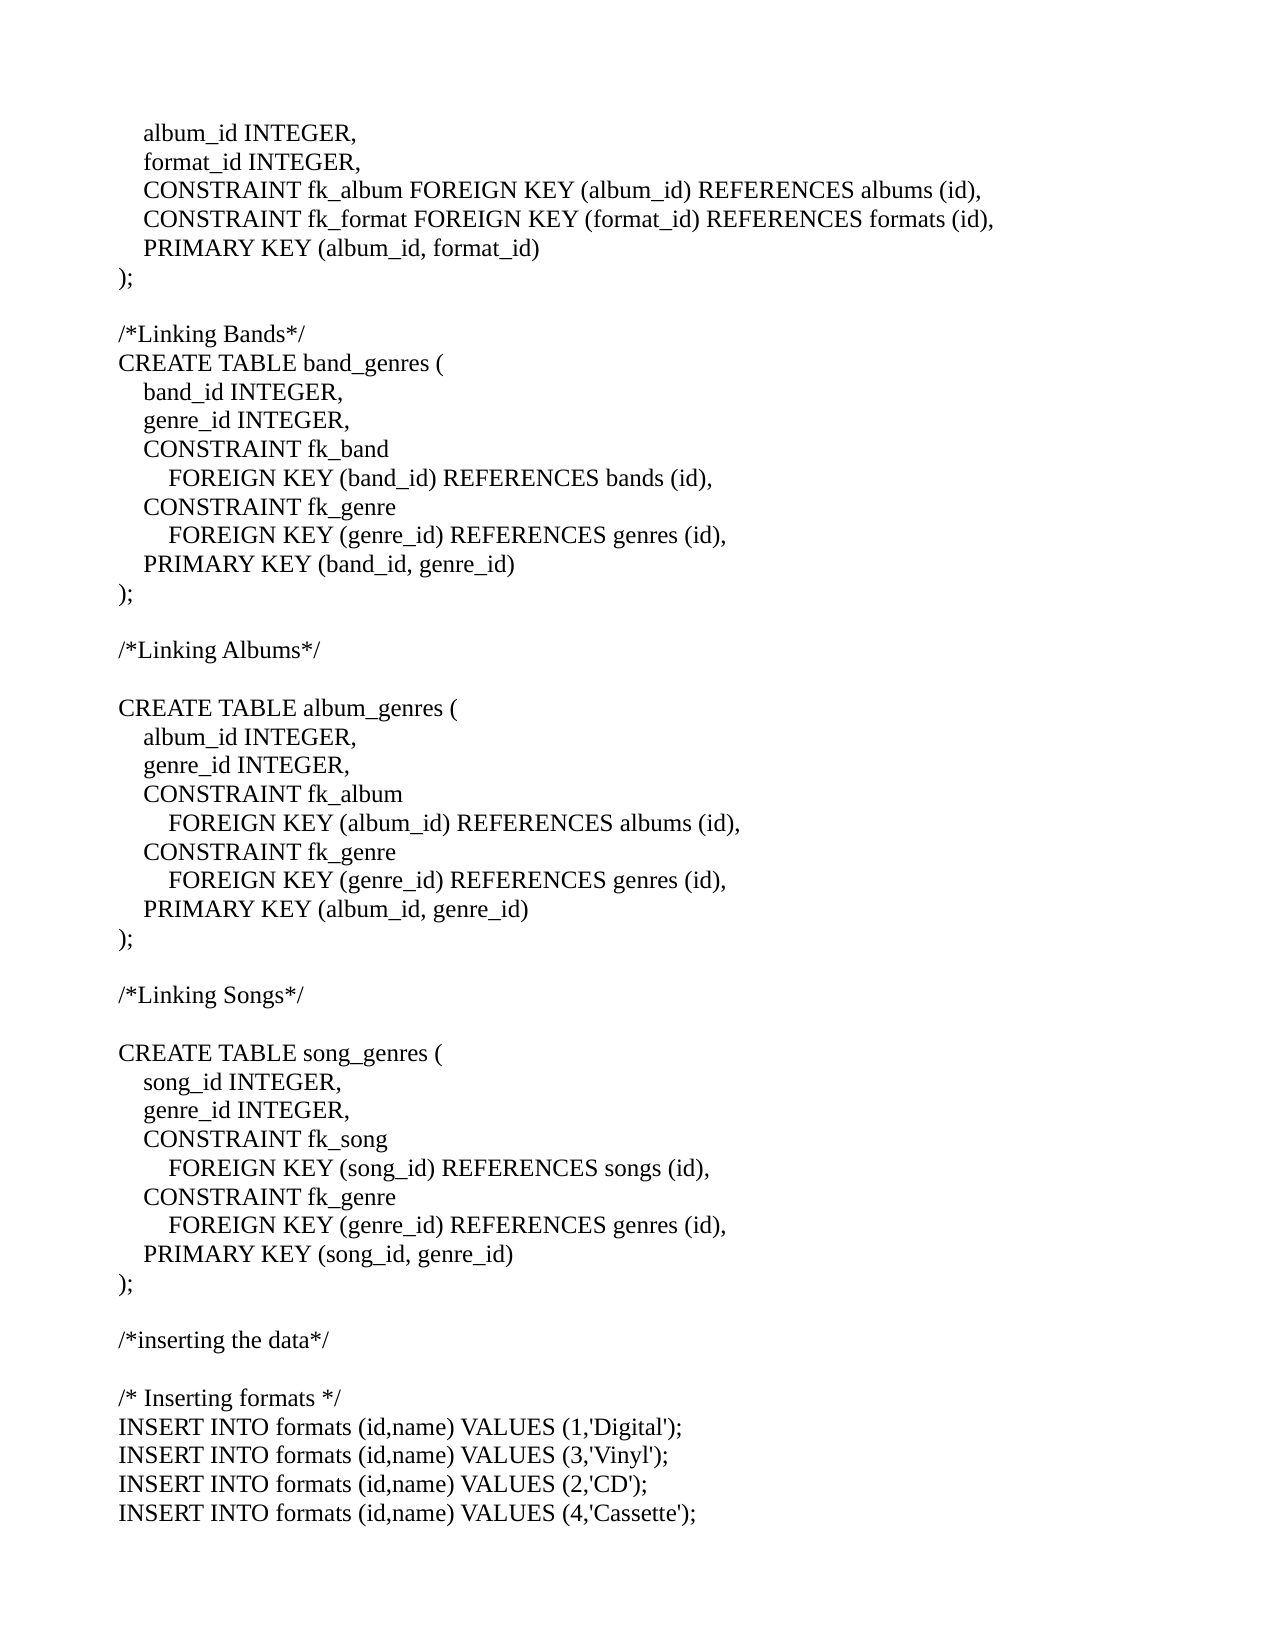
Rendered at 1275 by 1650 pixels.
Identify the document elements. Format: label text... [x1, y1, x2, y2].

text CREATE TABLE song_genres ( [118, 1038, 1157, 1067]
text /*Linking Bands*/ [118, 319, 1157, 348]
text FOREIGN KEY (album_id) REFERENCES albums (id), [118, 808, 1157, 837]
text ); [118, 923, 1157, 952]
text ); [118, 1268, 1157, 1297]
text FOREIGN KEY (song_id) REFERENCES songs (id), [118, 1153, 1157, 1182]
text PRIMARY KEY (band_id, genre_id) [118, 549, 1157, 578]
text CONSTRAINT fk_song [118, 1124, 1157, 1153]
text CREATE TABLE album_genres ( [118, 693, 1157, 722]
text genre_id INTEGER, [118, 1096, 1157, 1124]
text CONSTRAINT fk_album FOREIGN KEY (album_id) REFERENCES albums (id), [118, 176, 1157, 204]
text album_id INTEGER, [118, 722, 1157, 751]
text format_id INTEGER, [118, 147, 1157, 176]
text genre_id INTEGER, [118, 406, 1157, 434]
text /*inserting the data*/ [118, 1326, 1157, 1354]
text ); [118, 262, 1157, 291]
text ); [118, 578, 1157, 607]
text INSERT INTO formats (id,name) VALUES (2,'CD'); [118, 1469, 1157, 1498]
text FOREIGN KEY (genre_id) REFERENCES genres (id), [118, 1211, 1157, 1239]
text CREATE TABLE band_genres ( [118, 348, 1157, 377]
text /*Linking Songs*/ [118, 981, 1157, 1009]
text genre_id INTEGER, [118, 751, 1157, 779]
text PRIMARY KEY (album_id, genre_id) [118, 894, 1157, 923]
text CONSTRAINT fk_band [118, 434, 1157, 463]
text CONSTRAINT fk_album [118, 779, 1157, 808]
text /* Inserting formats */ [118, 1383, 1157, 1412]
text PRIMARY KEY (album_id, format_id) [118, 233, 1157, 262]
text CONSTRAINT fk_genre [118, 837, 1157, 866]
text INSERT INTO formats (id,name) VALUES (3,'Vinyl'); [118, 1441, 1157, 1469]
text band_id INTEGER, [118, 377, 1157, 406]
text song_id INTEGER, [118, 1067, 1157, 1096]
text PRIMARY KEY (song_id, genre_id) [118, 1239, 1157, 1268]
text /*Linking Albums*/ [118, 636, 1157, 664]
text CONSTRAINT fk_genre [118, 1182, 1157, 1211]
text CONSTRAINT fk_genre [118, 492, 1157, 521]
text FOREIGN KEY (band_id) REFERENCES bands (id), [118, 463, 1157, 492]
text FOREIGN KEY (genre_id) REFERENCES genres (id), [118, 521, 1157, 549]
text INSERT INTO formats (id,name) VALUES (4,'Cassette'); [118, 1498, 1157, 1527]
text CONSTRAINT fk_format FOREIGN KEY (format_id) REFERENCES formats (id), [118, 204, 1157, 233]
text FOREIGN KEY (genre_id) REFERENCES genres (id), [118, 866, 1157, 894]
text INSERT INTO formats (id,name) VALUES (1,'Digital'); [118, 1412, 1157, 1441]
text album_id INTEGER, [118, 118, 1157, 147]
